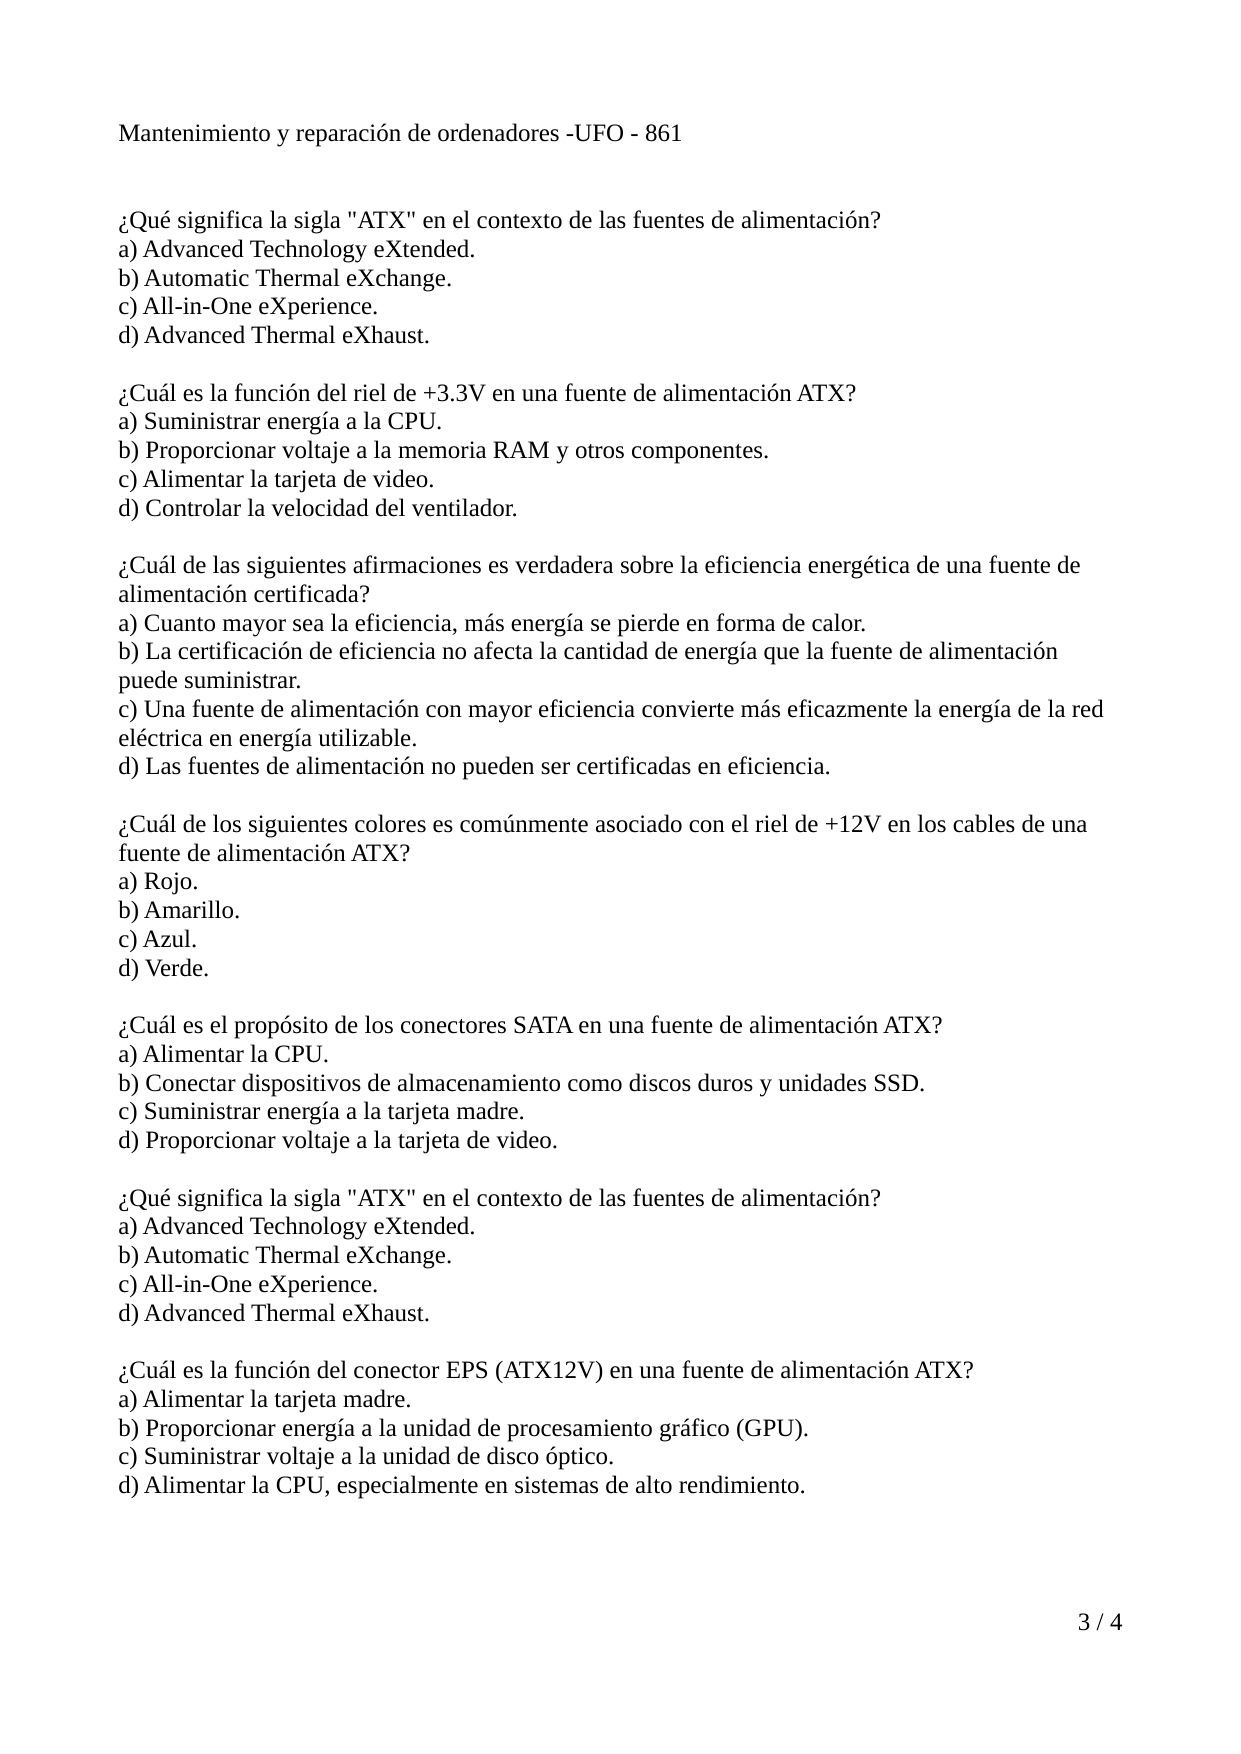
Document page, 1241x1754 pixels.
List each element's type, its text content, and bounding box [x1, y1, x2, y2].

text d) Proporcionar voltaje a la tarjeta de video. [118, 1125, 1122, 1154]
text c) All-in-One eXperience. [118, 291, 1122, 320]
text a) Suministrar energía a la CPU. [118, 406, 1122, 435]
text a) Advanced Technology eXtended. [118, 1211, 1122, 1240]
text a) Alimentar la CPU. [118, 1039, 1122, 1068]
text ¿Cuál es el propósito de los conectores SATA en una fuente de alimentación ATX? [118, 1010, 1122, 1039]
text d) Alimentar la CPU, especialmente en sistemas de alto rendimiento. [118, 1470, 1122, 1499]
text ¿Cuál es la función del conector EPS (ATX12V) en una fuente de alimentación ATX? [118, 1355, 1122, 1384]
text a) Rojo. [118, 866, 1122, 895]
text c) Azul. [118, 924, 1122, 953]
text a) Advanced Technology eXtended. [118, 234, 1122, 263]
text c) Una fuente de alimentación con mayor eficiencia convierte más eficazmente la energía de la red eléctrica en energía utilizable. [118, 694, 1122, 751]
text ¿Qué significa la sigla "ATX" en el contexto de las fuentes de alimentación? [118, 205, 1122, 234]
text b) La certificación de eficiencia no afecta la cantidad de energía que la fuente de alimentación puede suministrar. [118, 636, 1122, 694]
text b) Automatic Thermal eXchange. [118, 1240, 1122, 1269]
text b) Amarillo. [118, 895, 1122, 924]
text ¿Cuál de los siguientes colores es comúnmente asociado con el riel de +12V en los cables de una fuente de alimentación ATX? [118, 809, 1122, 866]
text b) Proporcionar voltaje a la memoria RAM y otros componentes. [118, 435, 1122, 464]
text ¿Qué significa la sigla "ATX" en el contexto de las fuentes de alimentación? [118, 1183, 1122, 1211]
text c) Suministrar voltaje a la unidad de disco óptico. [118, 1441, 1122, 1470]
text b) Conectar dispositivos de almacenamiento como discos duros y unidades SSD. [118, 1068, 1122, 1096]
text c) Alimentar la tarjeta de video. [118, 464, 1122, 493]
text c) All-in-One eXperience. [118, 1269, 1122, 1298]
text a) Cuanto mayor sea la eficiencia, más energía se pierde en forma de calor. [118, 608, 1122, 636]
text ¿Cuál de las siguientes afirmaciones es verdadera sobre la eficiencia energética de una fuente de alimentación certificada? [118, 550, 1122, 608]
text b) Automatic Thermal eXchange. [118, 263, 1122, 291]
text d) Controlar la velocidad del ventilador. [118, 493, 1122, 521]
text d) Advanced Thermal eXhaust. [118, 1298, 1122, 1326]
text c) Suministrar energía a la tarjeta madre. [118, 1096, 1122, 1125]
text b) Proporcionar energía a la unidad de procesamiento gráfico (GPU). [118, 1413, 1122, 1441]
text ¿Cuál es la función del riel de +3.3V en una fuente de alimentación ATX? [118, 378, 1122, 406]
text a) Alimentar la tarjeta madre. [118, 1384, 1122, 1413]
text d) Las fuentes de alimentación no pueden ser certificadas en eficiencia. [118, 751, 1122, 780]
text d) Advanced Thermal eXhaust. [118, 320, 1122, 349]
text d) Verde. [118, 953, 1122, 981]
